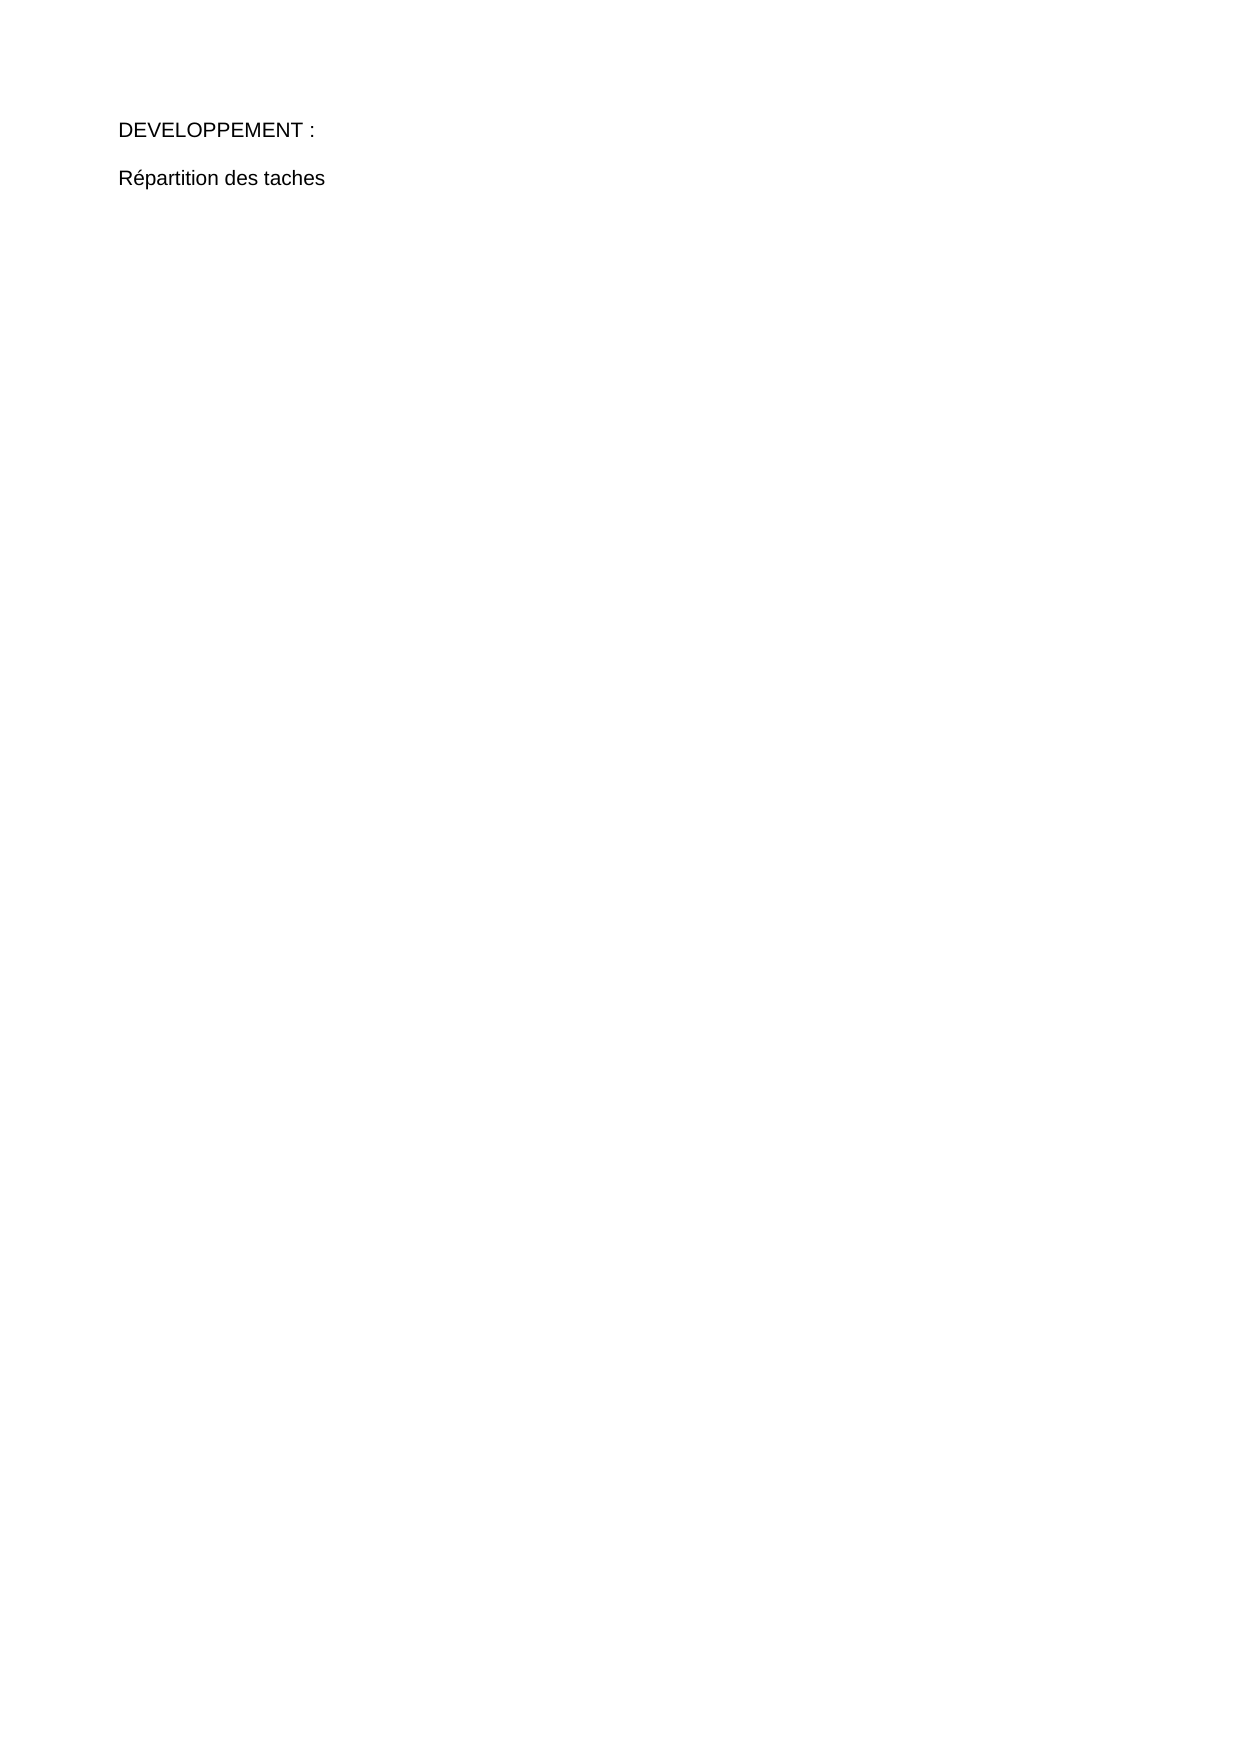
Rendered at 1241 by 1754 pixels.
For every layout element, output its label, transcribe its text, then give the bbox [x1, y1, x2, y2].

text Répartition des taches [118, 166, 1122, 190]
text DEVELOPPEMENT : [118, 118, 1122, 142]
